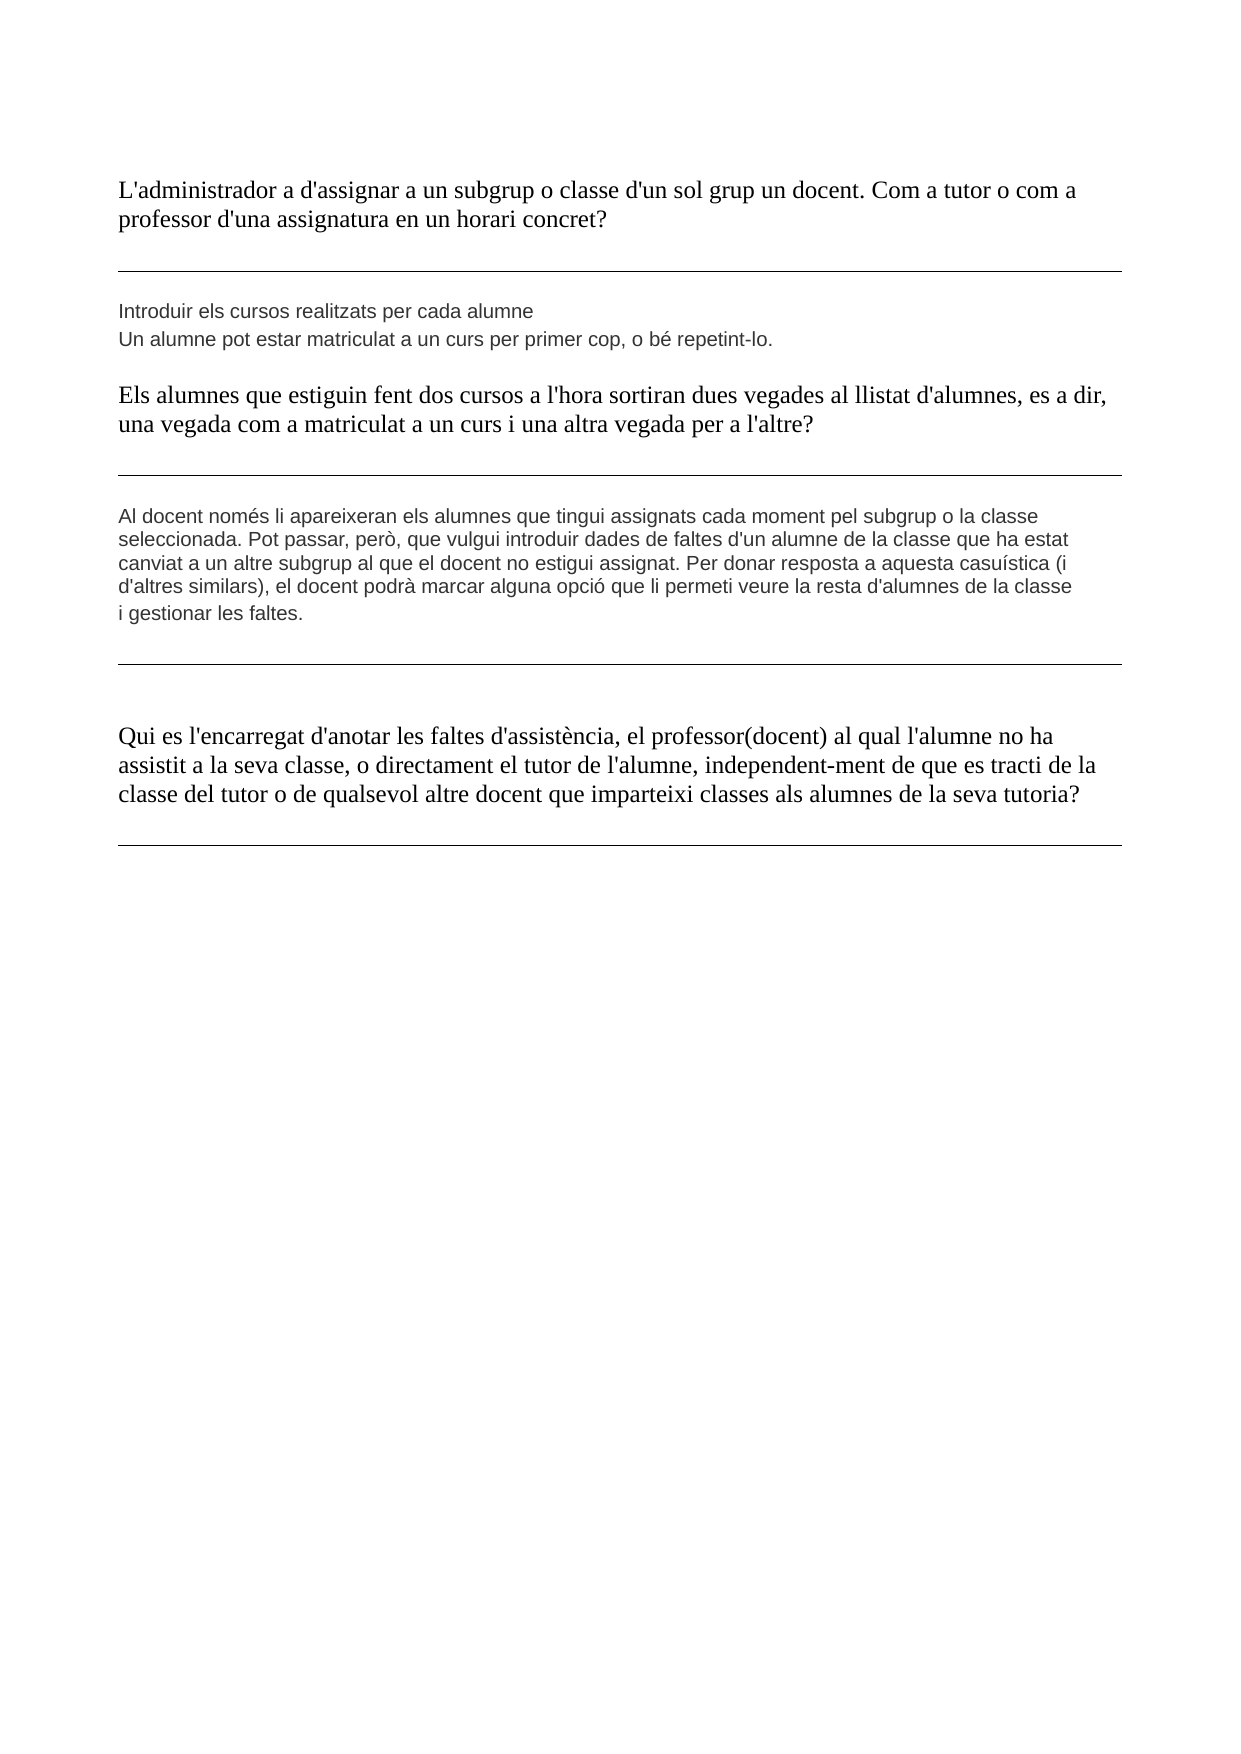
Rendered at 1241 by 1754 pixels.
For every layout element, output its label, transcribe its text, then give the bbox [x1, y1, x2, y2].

text Al docent només li apareixeran els alumnes que tingui assignats cada moment pel subgrup o la classe seleccionada. Pot passar, però, que vulgui introduir dades de faltes d'un alumne de la classe que ha estat canviat a un altre subgrup al que el docent no estigui assignat. Per donar resposta a aquesta casuística (i d'altres similars), el docent podrà marcar alguna opció que li permeti veure la resta d'alumnes de la classe i gestionar les faltes. [118, 504, 1122, 626]
text Qui es l'encarregat d'anotar les faltes d'assistència, el professor(docent) al qual l'alumne no ha assistit a la seva classe, o directament el tutor de l'alumne, independent-ment de que es tracti de la classe del tutor o de qualsevol altre docent que imparteixi classes als alumnes de la seva tutoria? [118, 721, 1122, 808]
text Els alumnes que estiguin fent dos cursos a l'hora sortiran dues vegades al llistat d'alumnes, es a dir, una vegada com a matriculat a un curs i una altra vegada per a l'altre? [118, 380, 1122, 438]
text L'administrador a d'assignar a un subgrup o classe d'un sol grup un docent. Com a tutor o com a professor d'una assignatura en un horari concret? [118, 176, 1122, 233]
text Introduir els cursos realitzats per cada alumne Un alumne pot estar matriculat a un curs per primer cop, o bé repetint-lo. [118, 299, 1122, 352]
